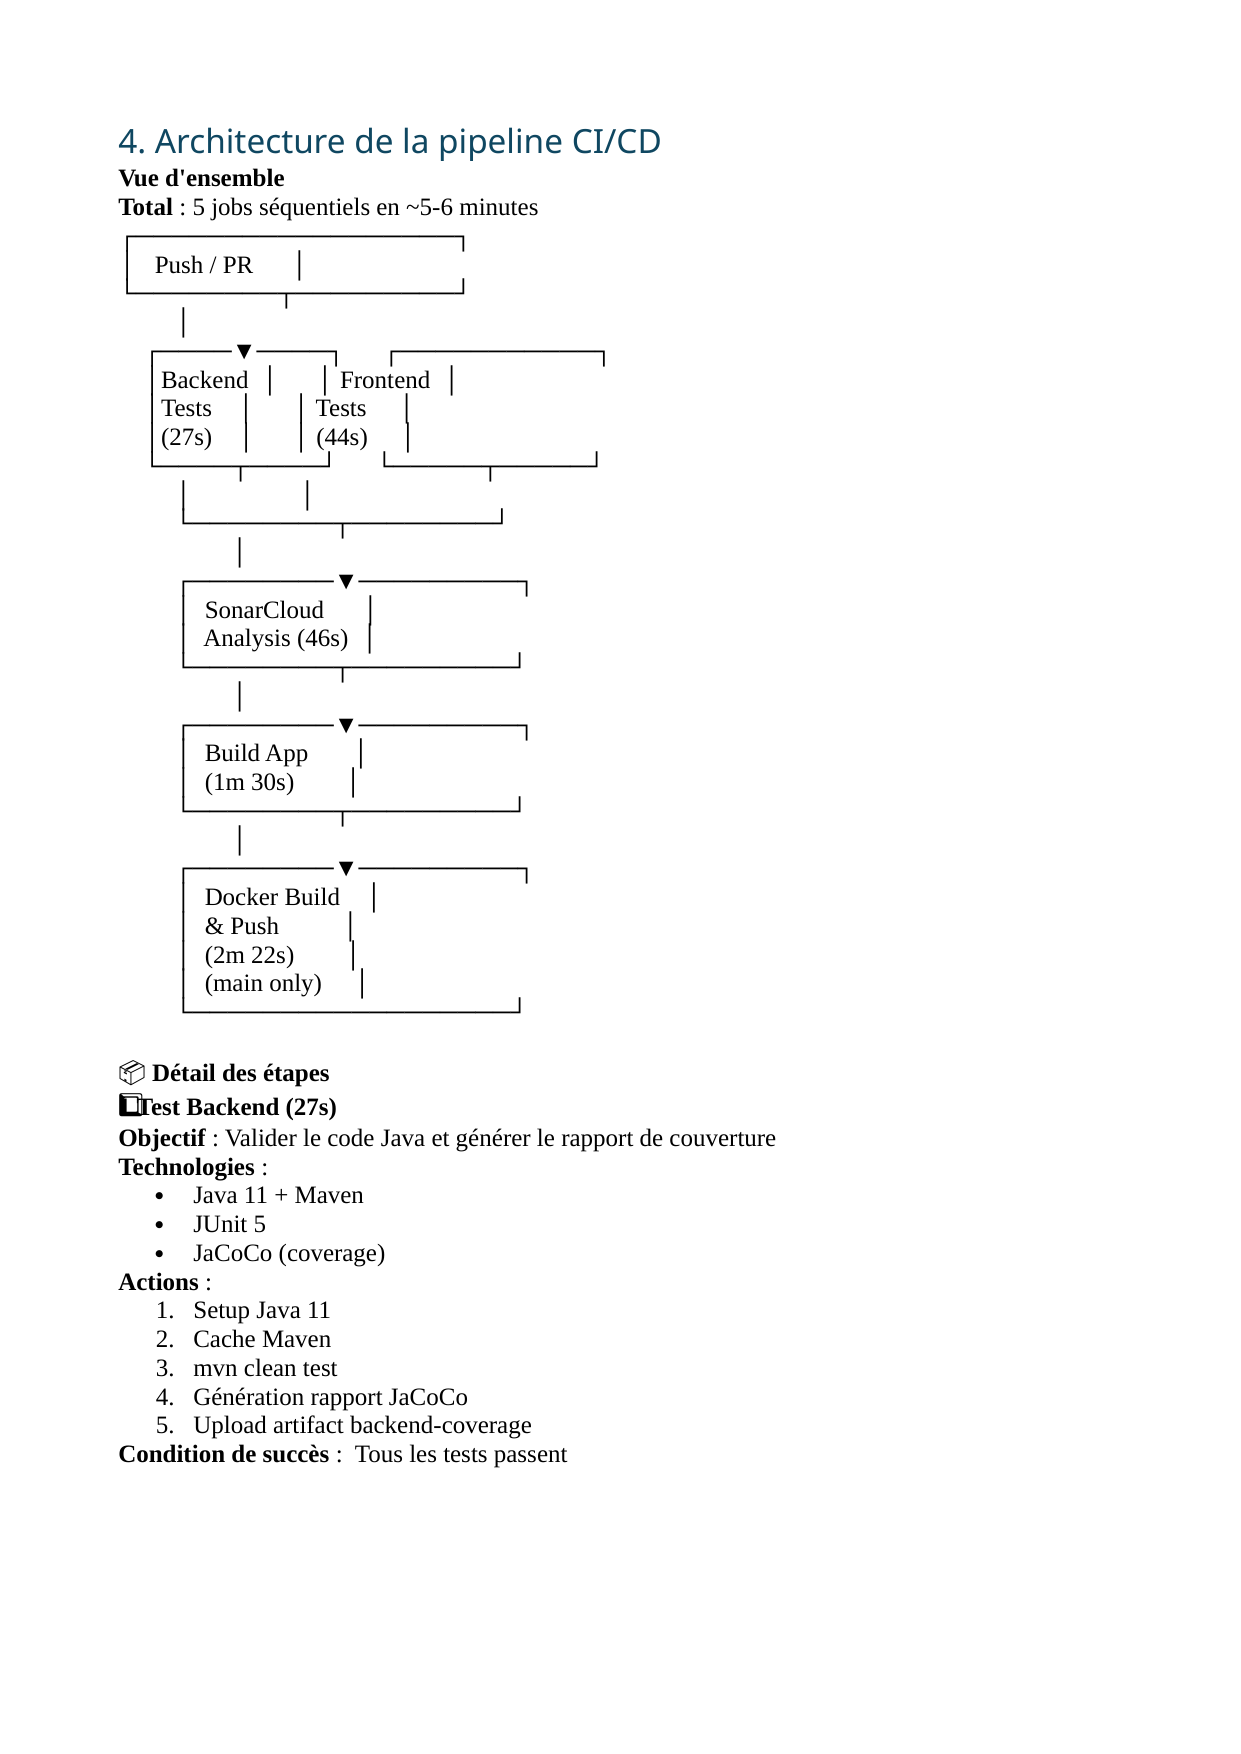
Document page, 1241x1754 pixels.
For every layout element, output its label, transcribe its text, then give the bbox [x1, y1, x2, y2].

text │ (2m 22s) │ [184, 940, 352, 968]
text │ Push / PR │ [300, 250, 1122, 278]
text │ SonarCloud │ [184, 595, 369, 623]
text │Backend │ │ Frontend │ [326, 365, 450, 393]
text │Backend │ │ Frontend │ [118, 365, 151, 393]
text │(27s) │ │ (44s) │ [302, 422, 407, 451]
text └────┬────┘ └─────┬─────┘ [118, 451, 239, 480]
text └────────┬────────┘ [118, 508, 341, 537]
text └────────┬────────┘ [343, 508, 1122, 537]
text │(27s) │ │ (44s) │ [153, 422, 245, 451]
text │ (1m 30s) │ [354, 767, 1122, 796]
list mvn clean test [156, 1353, 1122, 1382]
text │ (main only) │ [363, 968, 1122, 997]
text └────┬────┘ └─────┬─────┘ [153, 451, 328, 466]
list JUnit 5 [156, 1209, 1122, 1238]
text │ Analysis (46s) │ [370, 623, 1122, 652]
text ┌──────────────────┐ [118, 221, 1122, 250]
text │ (1m 30s) │ [184, 767, 352, 796]
text │ & Push │ [351, 911, 1122, 940]
text └────┬────┘ └─────┬─────┘ [491, 451, 1122, 480]
text 1️⃣ Test Backend (27s) [118, 1089, 1122, 1123]
text │ [118, 681, 238, 710]
text │ │ [308, 480, 1122, 508]
list Upload artifact backend-coverage [156, 1410, 1122, 1439]
text │ (main only) │ [118, 968, 182, 997]
text Technologies : [118, 1152, 1122, 1180]
text 📦 Détail des étapes [118, 1055, 1122, 1089]
text │ & Push │ [118, 911, 182, 940]
text └────────┬─────────┘ [184, 796, 518, 811]
text └────────┬─────────┘ [118, 652, 341, 681]
text │ [118, 825, 238, 853]
text └────┬────┘ └─────┬─────┘ [385, 451, 595, 466]
text └────────┬─────────┘ [118, 278, 285, 307]
text │ │ [184, 480, 306, 508]
text └────────┬─────────┘ [118, 796, 341, 825]
text │(27s) │ │ (44s) │ [247, 422, 300, 451]
list Java 11 + Maven [156, 1180, 1122, 1209]
text │Backend │ │ Frontend │ [452, 365, 1122, 393]
text │ Analysis (46s) │ [184, 623, 368, 652]
text └────────┬─────────┘ [343, 796, 1122, 825]
text │ [118, 537, 238, 566]
text │Tests │ │ Tests │ [153, 393, 245, 422]
list JaCoCo (coverage) [156, 1238, 1122, 1267]
text │ Docker Build │ [375, 882, 1122, 911]
text │Tests │ │ Tests │ [407, 393, 1122, 422]
text │ [184, 307, 1122, 336]
text │ Build App │ [118, 738, 182, 767]
text └────────┬─────────┘ [184, 652, 518, 667]
text │ (1m 30s) │ [118, 767, 182, 796]
text │ SonarCloud │ [371, 595, 1122, 623]
text │ Push / PR │ [128, 250, 298, 278]
text ┌────▼────┐ ┌───────────┐ [118, 336, 1122, 365]
text │ (2m 22s) │ [354, 940, 1122, 968]
list Cache Maven [156, 1324, 1122, 1353]
text Vue d'ensemble [118, 163, 1122, 192]
text │ Build App │ [362, 738, 1122, 767]
text │ [240, 537, 1122, 566]
text │(27s) │ │ (44s) │ [409, 422, 1122, 451]
text │ & Push │ [184, 911, 349, 940]
text Actions : [118, 1267, 1122, 1295]
text │ │ [118, 480, 182, 508]
text │Backend │ │ Frontend │ [153, 365, 269, 393]
text ┌────────▼─────────┐ [118, 853, 1122, 882]
text └────────┬─────────┘ [128, 278, 462, 293]
text │ Analysis (46s) │ [118, 623, 182, 652]
text └──────────────────┘ [118, 997, 1122, 1026]
text └────────┬────────┘ [184, 508, 501, 523]
text │ Build App │ [184, 738, 360, 767]
text ┌────────▼─────────┐ [118, 566, 1122, 595]
text ┌────────▼─────────┐ [118, 710, 1122, 738]
text Condition de succès : Tous les tests passent [118, 1439, 1122, 1468]
list Génération rapport JaCoCo [156, 1382, 1122, 1410]
text │Tests │ │ Tests │ [118, 393, 151, 422]
text └────────┬─────────┘ [287, 278, 1122, 307]
text │ [240, 681, 1122, 710]
text │Tests │ │ Tests │ [247, 393, 300, 422]
list Setup Java 11 [156, 1295, 1122, 1324]
text │ (main only) │ [184, 968, 361, 997]
text Objectif : Valider le code Java et générer le rapport de couverture [118, 1123, 1122, 1152]
text └────┬────┘ └─────┬─────┘ [241, 451, 489, 480]
text │ [240, 825, 1122, 853]
text │ (2m 22s) │ [118, 940, 182, 968]
text └────────┬─────────┘ [343, 652, 1122, 681]
text │Backend │ │ Frontend │ [271, 365, 324, 393]
text │ Docker Build │ [184, 882, 373, 911]
text │(27s) │ │ (44s) │ [118, 422, 151, 451]
subtitle 4. Architecture de la pipeline CI/CD [118, 118, 1122, 163]
text │ Docker Build │ [118, 882, 182, 911]
text Total : 5 jobs séquentiels en ~5-6 minutes [118, 192, 1122, 221]
text │Tests │ │ Tests │ [302, 393, 405, 422]
text │ SonarCloud │ [118, 595, 182, 623]
text │ [118, 307, 182, 336]
